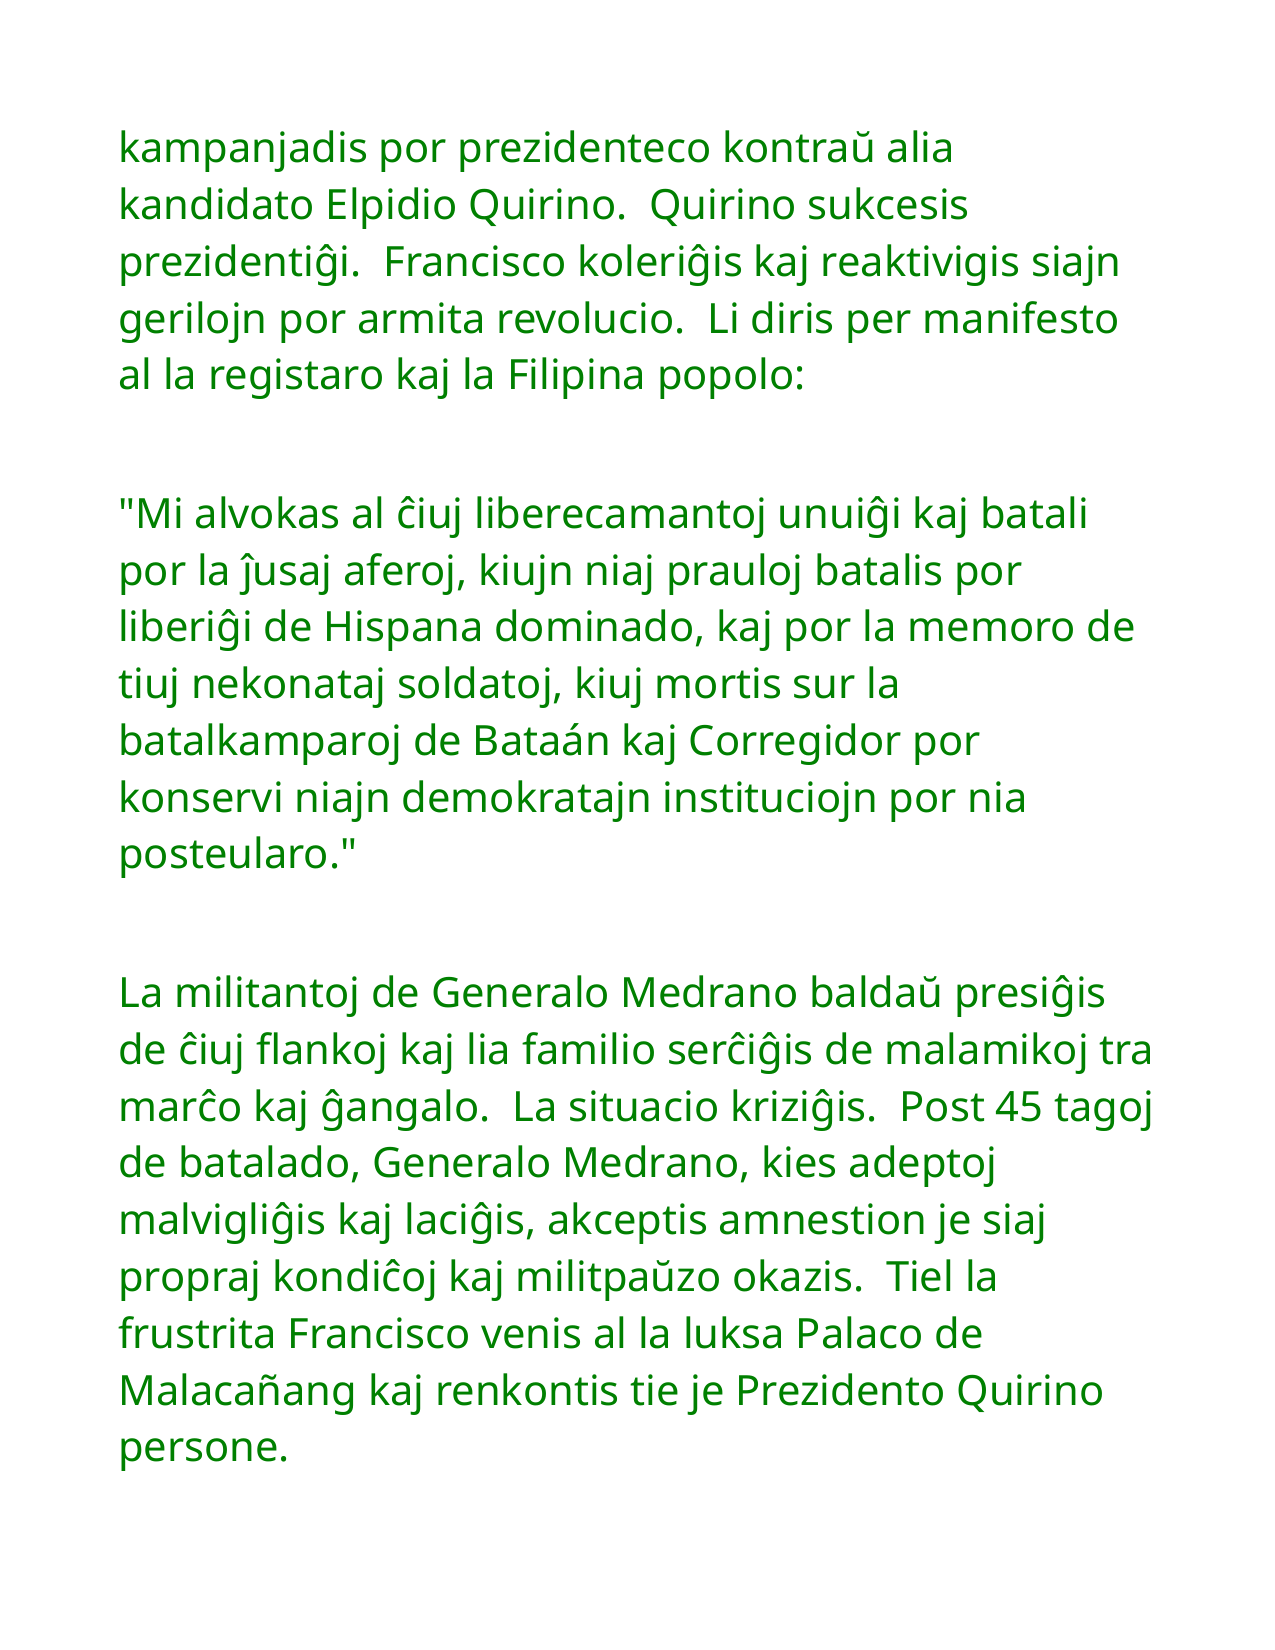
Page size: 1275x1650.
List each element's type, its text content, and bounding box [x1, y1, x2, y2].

text kampanjadis por prezidenteco kontraŭ alia kandidato Elpidio Quirino. Quirino sukcesis prezidentiĝi. Francisco koleriĝis kaj reaktivigis siajn gerilojn por armita revolucio. Li diris per manifesto al la registaro kaj la Filipina popolo: [118, 118, 1157, 402]
text "Mi alvokas al ĉiuj liberecamantoj unuiĝi kaj batali por la ĵusaj aferoj, kiujn niaj prauloj batalis por liberiĝi de Hispana dominado, kaj por la memoro de tiuj nekonataj soldatoj, kiuj mortis sur la batalkamparoj de Bataán kaj Corregidor por konservi niajn demokratajn instituciojn por nia posteularo." [118, 484, 1157, 881]
text La militantoj de Generalo Medrano baldaŭ presiĝis de ĉiuj flankoj kaj lia familio serĉiĝis de malamikoj tra marĉo kaj ĝangalo. La situacio kriziĝis. Post 45 tagoj de batalado, Generalo Medrano, kies adeptoj malvigliĝis kaj laciĝis, akceptis amnestion je siaj propraj kondiĉoj kaj militpaŭzo okazis. Tiel la frustrita Francisco venis al la luksa Palaco de Malacañang kaj renkontis tie je Prezidento Quirino persone. [118, 963, 1157, 1474]
